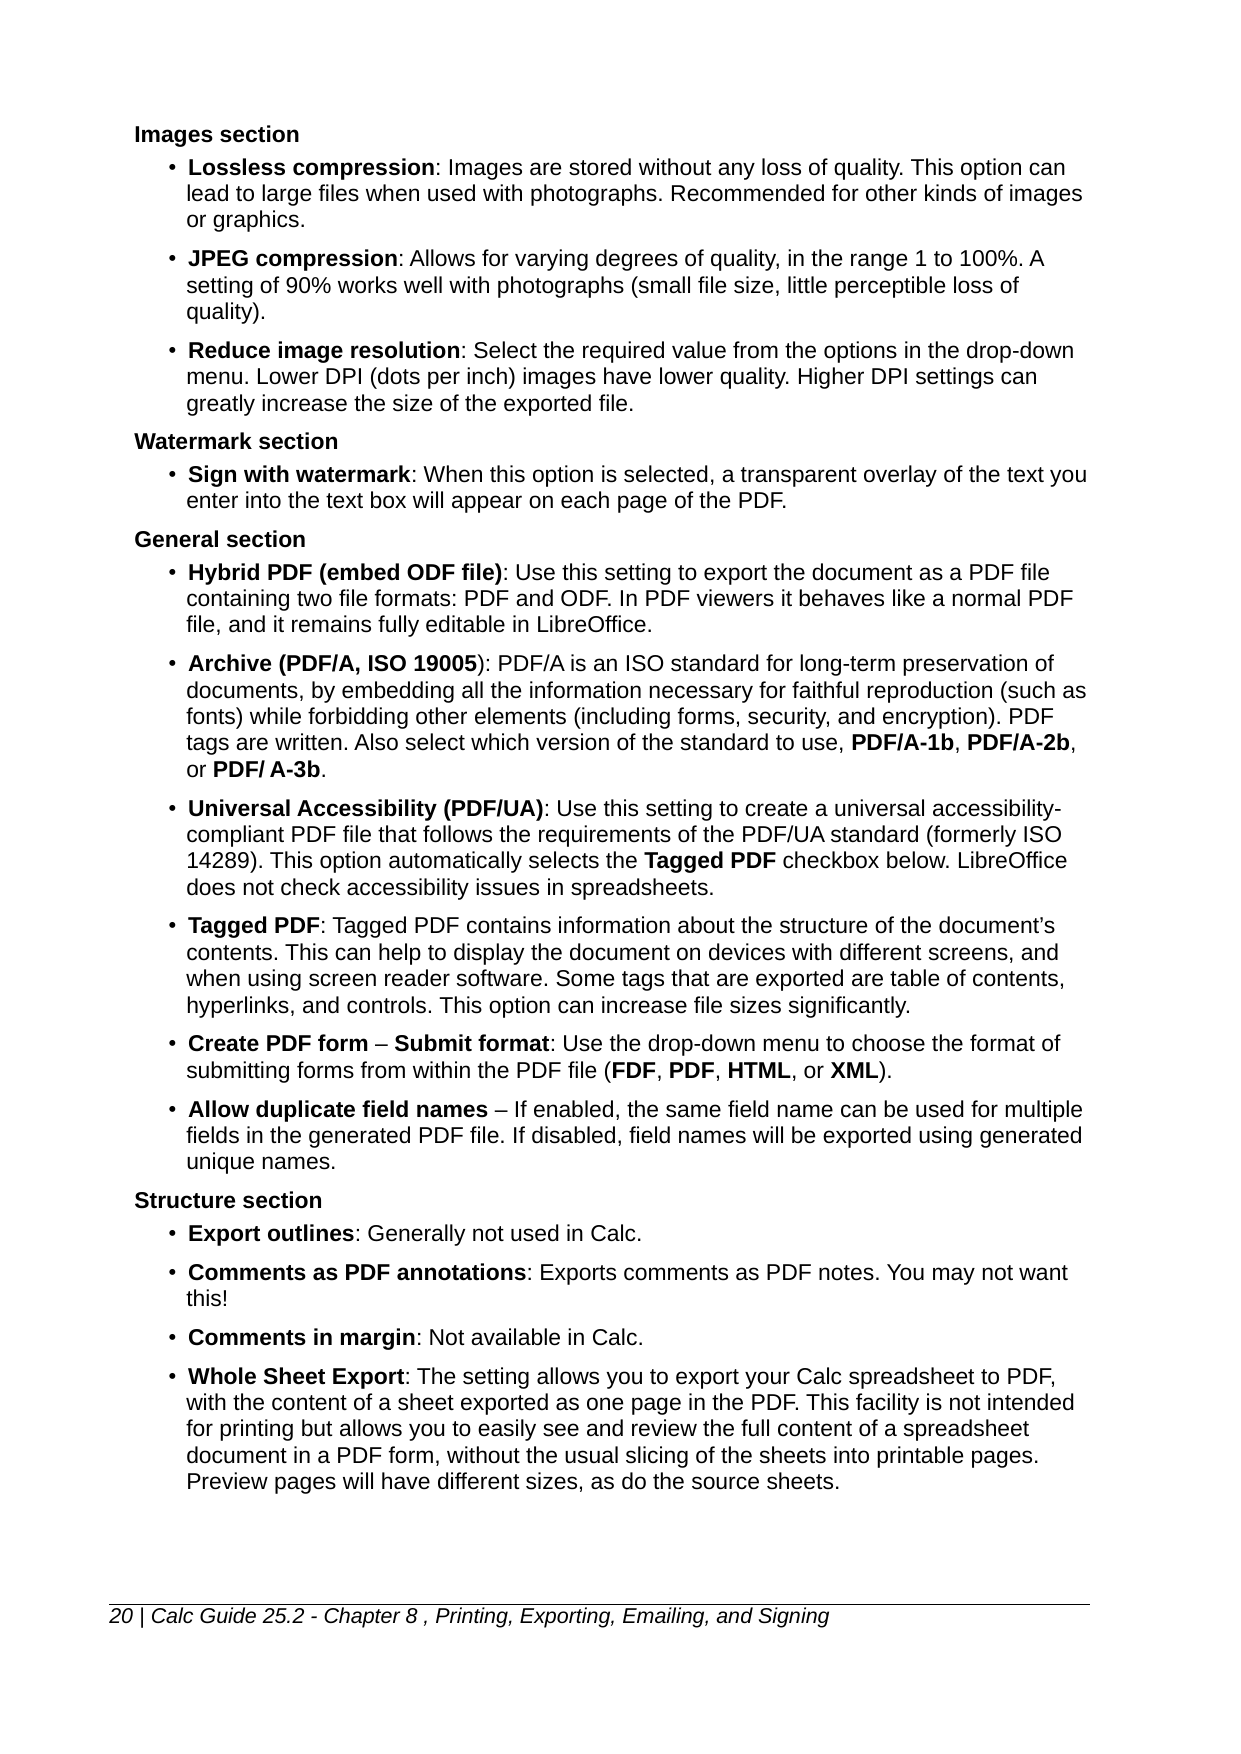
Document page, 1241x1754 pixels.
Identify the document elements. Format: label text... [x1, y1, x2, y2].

list Create PDF form – Submit format: Use the drop-down menu to choose the format of submitting forms from within the PDF file (FDF, PDF, HTML, or XML). [168, 1030, 1090, 1083]
list Allow duplicate field names – If enabled, the same field name can be used for multiple fields in the generated PDF file. If disabled, field names will be exported using generated unique names. [168, 1096, 1090, 1175]
list Whole Sheet Export: The setting allows you to export your Calc spreadsheet to PDF, with the content of a sheet exported as one page in the PDF. This facility is not intended for printing but allows you to easily see and review the full content of a spreadsheet document in a PDF form, without the usual slicing of the sheets into printable pages. Preview pages will have different sizes, as do the source sheets. [168, 1363, 1090, 1494]
list Tagged PDF: Tagged PDF contains information about the structure of the document’s contents. This can help to display the document on devices with different screens, and when using screen reader software. Some tags that are exported are table of contents, hyperlinks, and controls. This option can increase file sizes significantly. [168, 912, 1090, 1018]
list Universal Accessibility (PDF/UA): Use this setting to create a universal accessibility-compliant PDF file that follows the requirements of the PDF/UA standard (formerly ISO 14289). This option automatically selects the Tagged PDF checkbox below. LibreOffice does not check accessibility issues in spreadsheets. [168, 794, 1090, 900]
text General section [134, 526, 1090, 552]
list JPEG compression: Allows for varying degrees of quality, in the range 1 to 100%. A setting of 90% works well with photographs (small file size, little perceptible loss of quality). [168, 245, 1090, 324]
list Hybrid PDF (embed ODF file): Use this setting to export the document as a PDF file containing two file formats: PDF and ODF. In PDF viewers it behaves like a normal PDF file, and it remains fully editable in LibreOffice. [168, 559, 1090, 638]
list Comments in margin: Not available in Calc. [168, 1324, 1090, 1350]
list Archive (PDF/A, ISO 19005): PDF/A is an ISO standard for long-term preservation of documents, by embedding all the information necessary for faithful reproduction (such as fonts) while forbidding other elements (including forms, security, and encryption). PDF tags are written. Also select which version of the standard to use, PDF/A-1b, PDF/A-2b, or PDF/ A-3b. [168, 650, 1090, 782]
list Export outlines: Generally not used in Calc. [168, 1220, 1090, 1246]
text Images section [134, 121, 1090, 147]
list Comments as PDF annotations: Exports comments as PDF notes. You may not want this! [168, 1259, 1090, 1311]
list Sign with watermark: When this option is selected, a transparent overlay of the text you enter into the text box will appear on each page of the PDF. [168, 461, 1090, 514]
text Watermark section [134, 428, 1090, 455]
list Lossless compression: Images are stored without any loss of quality. This option can lead to large files when used with photographs. Recommended for other kinds of images or graphics. [168, 154, 1090, 233]
list Reduce image resolution: Select the required value from the options in the drop-down menu. Lower DPI (dots per inch) images have lower quality. Higher DPI settings can greatly increase the size of the exported file. [168, 337, 1090, 416]
text Structure section [134, 1187, 1090, 1213]
